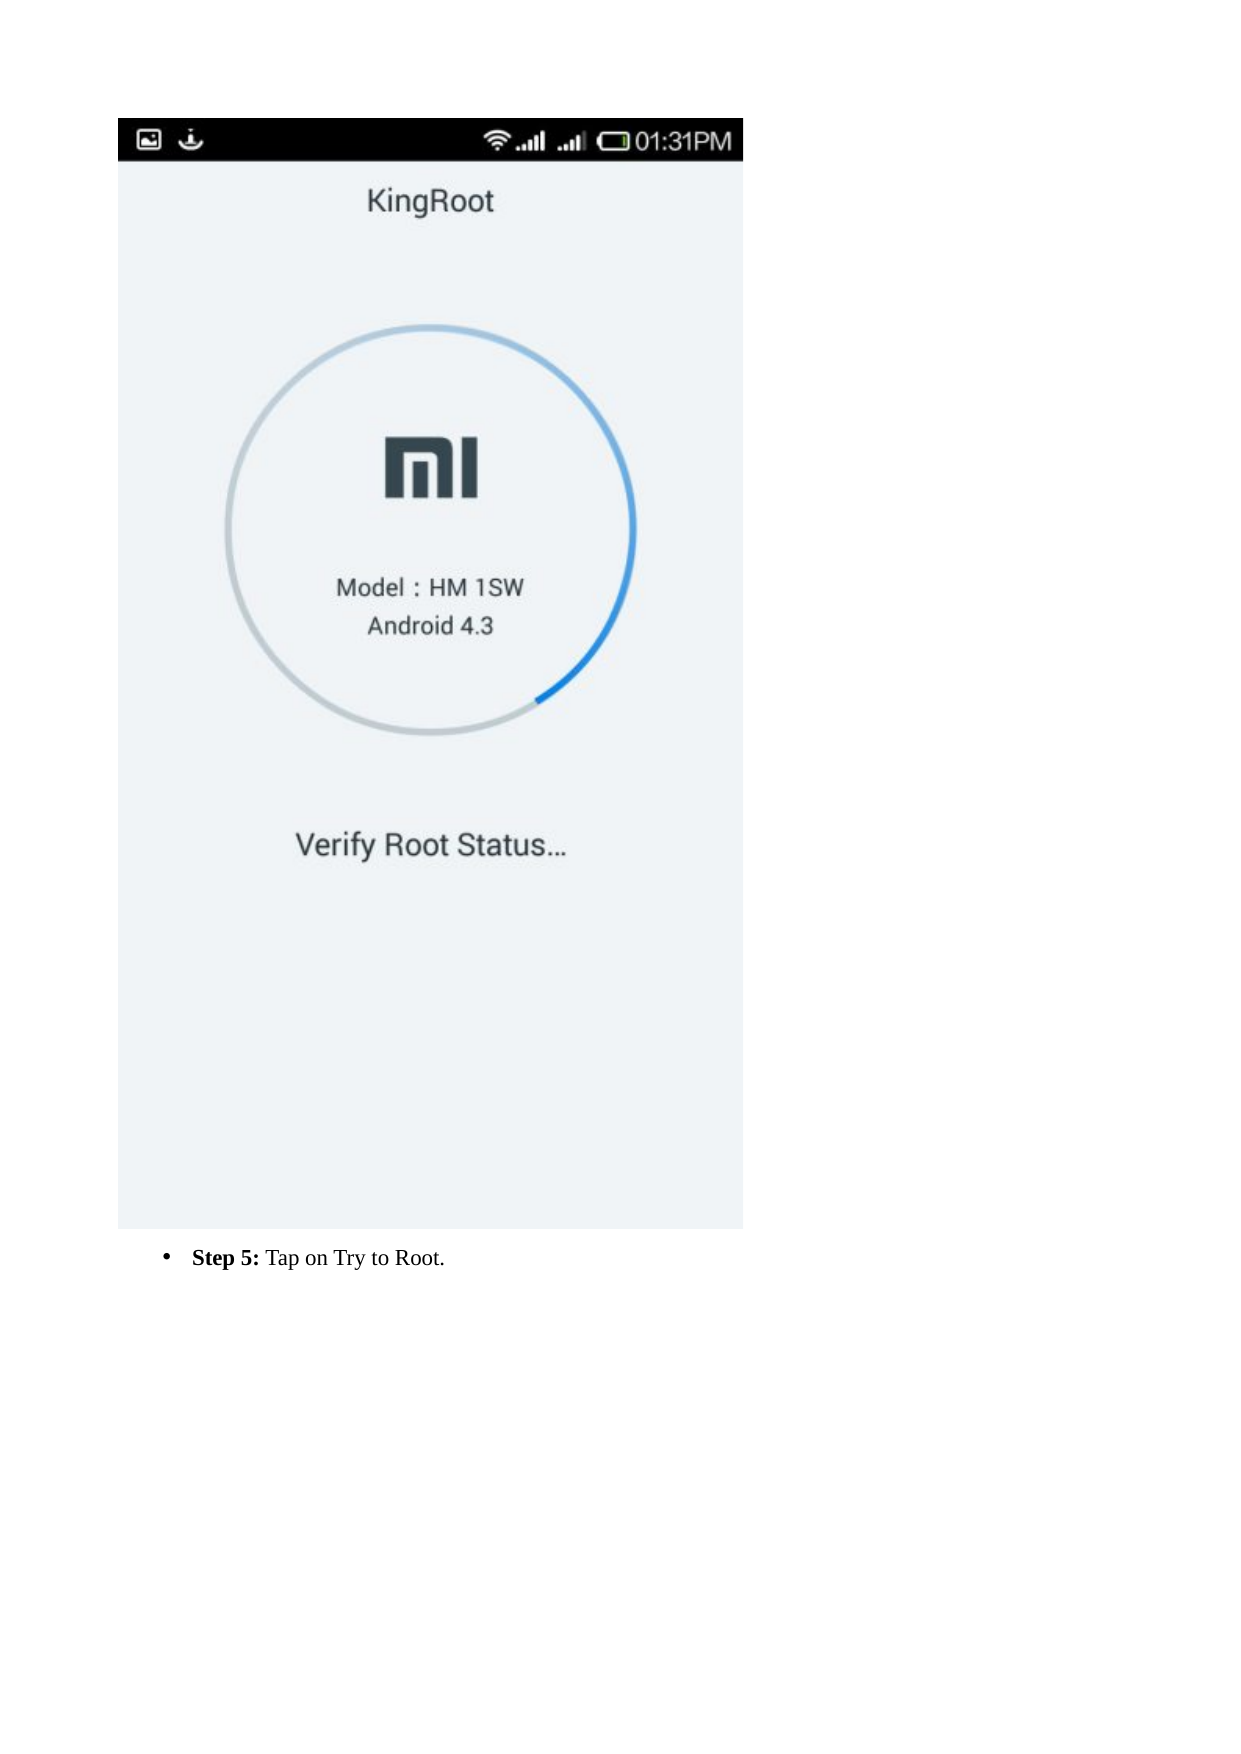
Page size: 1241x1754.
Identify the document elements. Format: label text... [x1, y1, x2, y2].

picture [118, 118, 744, 1229]
list Step 5: Tap on Try to Root. [162, 1244, 1122, 1270]
